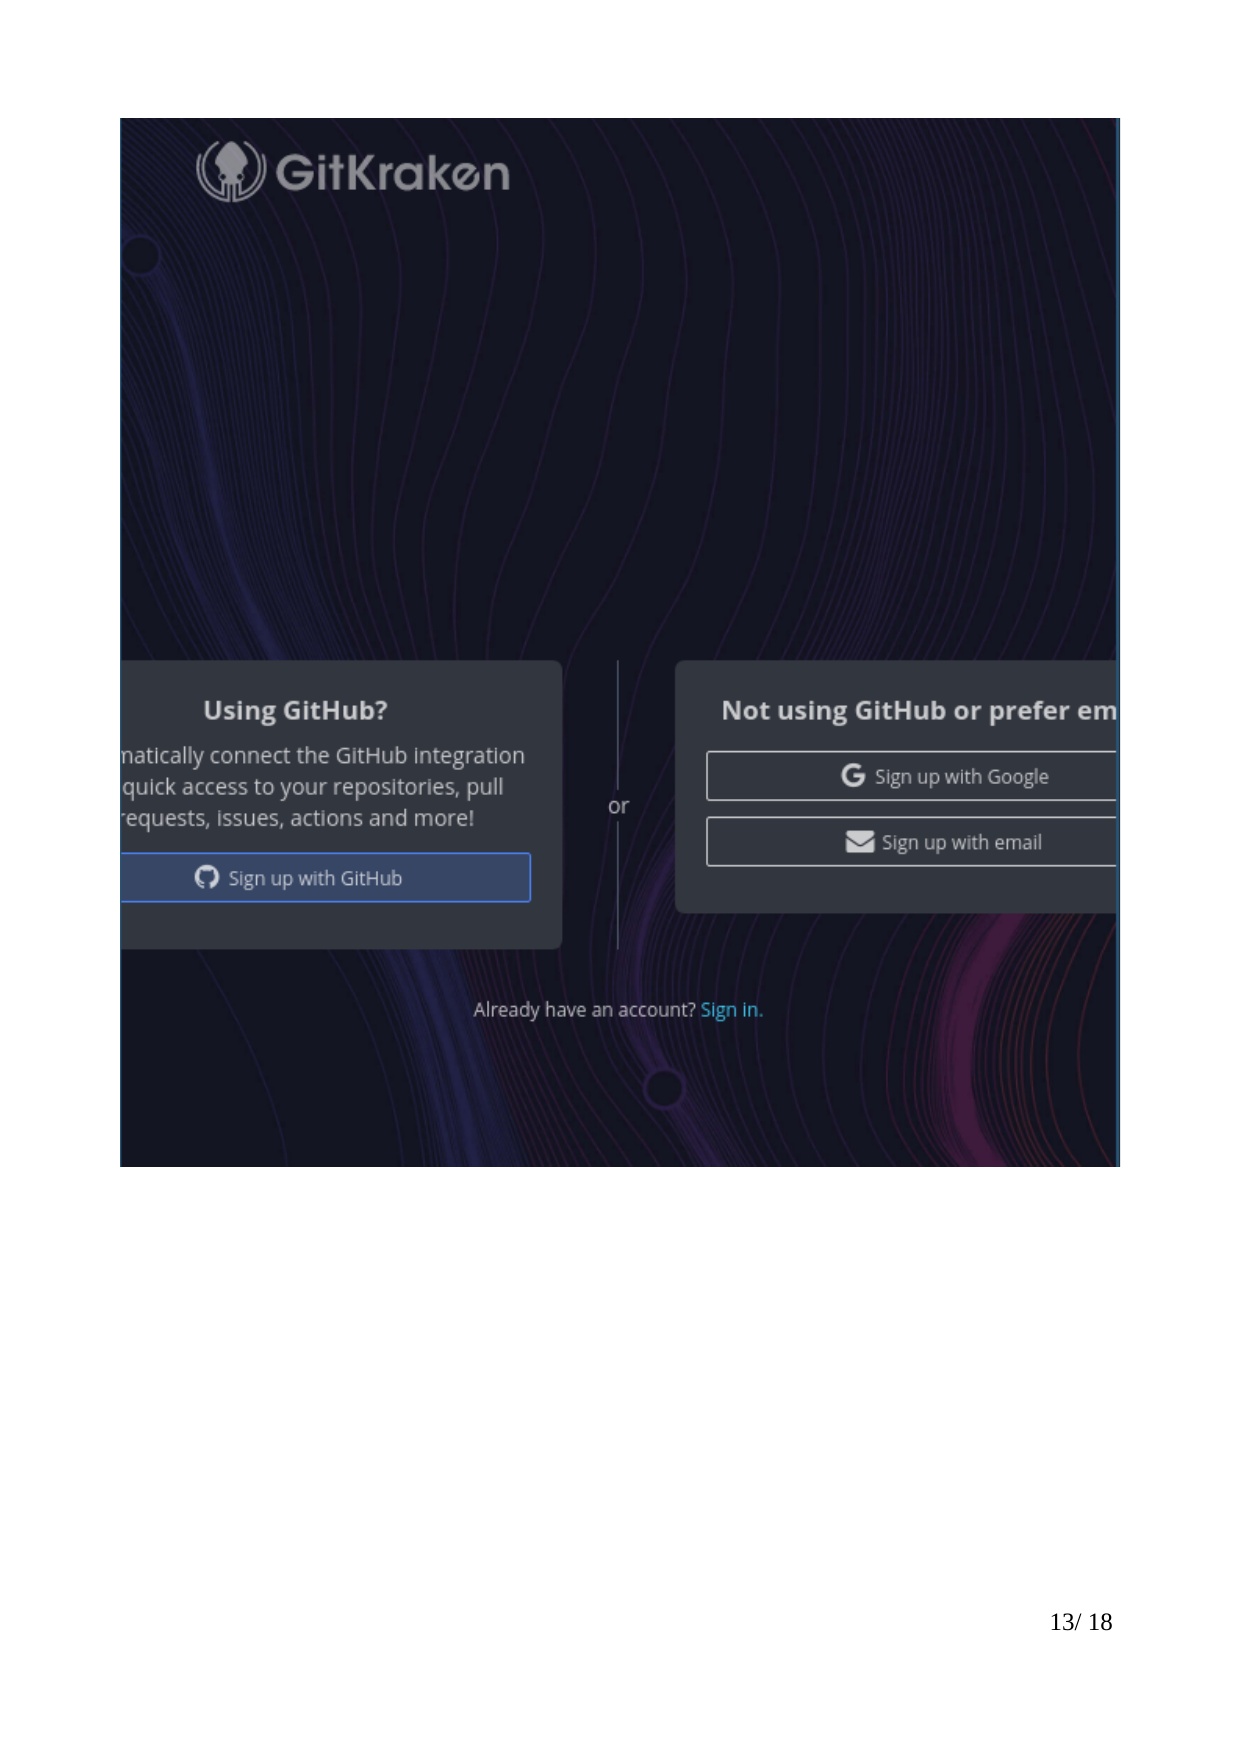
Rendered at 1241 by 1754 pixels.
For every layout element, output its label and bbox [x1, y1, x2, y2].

picture [120, 118, 1121, 1167]
